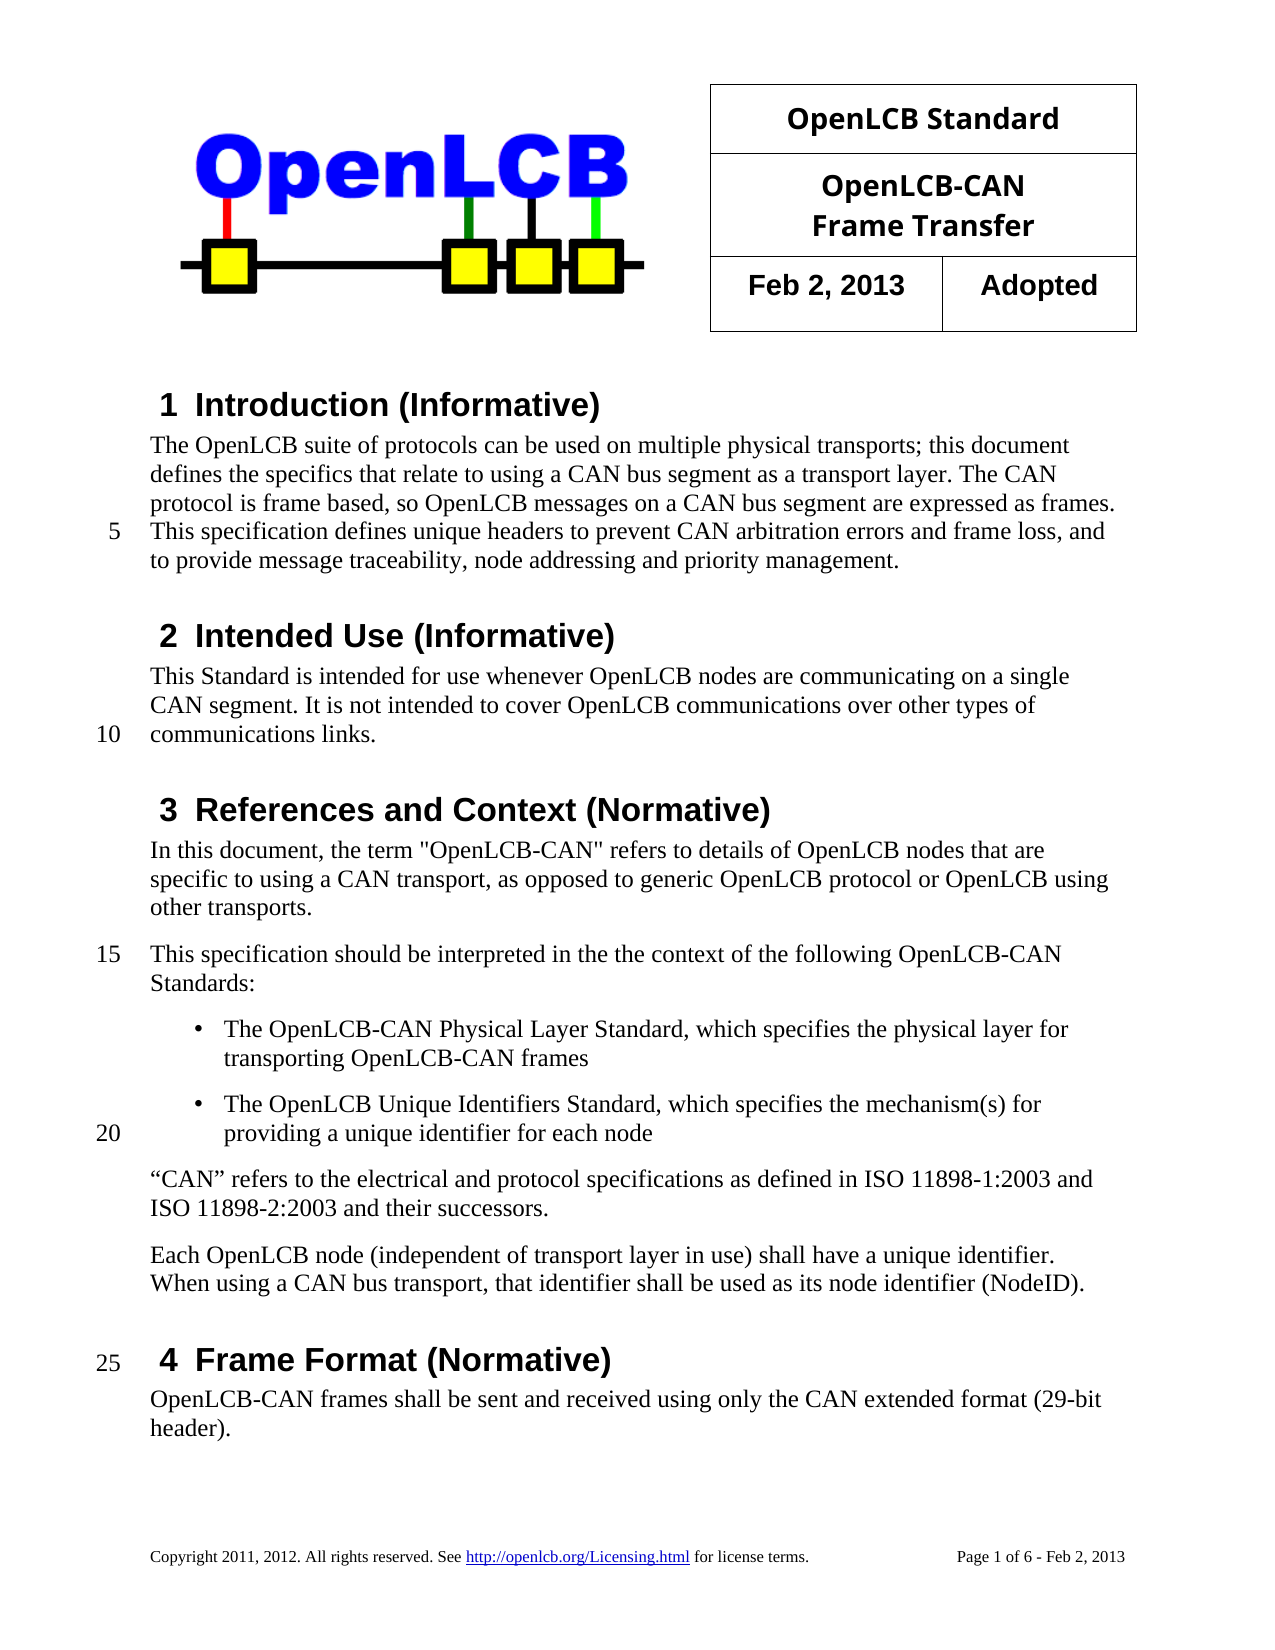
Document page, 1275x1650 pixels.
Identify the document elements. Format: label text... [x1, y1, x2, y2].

text Each OpenLCB node (independent of transport layer in use) shall have a unique identifier. When using a CAN bus transport, that identifier shall be used as its node identifier (NodeID). [150, 1240, 1125, 1297]
list The OpenLCB Unique Identifiers Standard, which specifies the mechanism(s) for providing a unique identifier for each node [194, 1089, 1125, 1147]
text This specification should be interpreted in the the context of the following OpenLCB-CAN Standards: [150, 939, 1125, 996]
text OpenLCB-CAN frames shall be sent and received using only the CAN extended format (29-bit header). [150, 1384, 1125, 1442]
text This Standard is intended for use whenever OpenLCB nodes are communicating on a single CAN segment. It is not intended to cover OpenLCB communications over other types of communications links. [150, 661, 1125, 747]
text “CAN” refers to the electrical and protocol specifications as defined in ISO 11898-1:2003 and ISO 11898-2:2003 and their successors. [150, 1164, 1125, 1222]
text In this document, the term "OpenLCB-CAN" refers to details of OpenLCB nodes that are specific to using a CAN transport, as opposed to generic OpenLCB protocol or OpenLCB using other transports. [150, 835, 1125, 921]
list The OpenLCB-CAN Physical Layer Standard, which specifies the physical layer for transporting OpenLCB-CAN frames [194, 1014, 1125, 1072]
subtitle Intended Use (Informative) [150, 617, 1125, 655]
subtitle Frame Format (Normative) [150, 1340, 1125, 1378]
subtitle References and Context (Normative) [150, 790, 1125, 829]
subtitle Introduction (Informative) [150, 385, 1125, 424]
picture [176, 95, 663, 295]
text The OpenLCB suite of protocols can be used on multiple physical transports; this document defines the specifics that relate to using a CAN bus segment as a transport layer. The CAN protocol is frame based, so OpenLCB messages on a CAN bus segment are expressed as frames. This specification defines unique headers to prevent CAN arbitration errors and frame loss, and to provide message traceability, node addressing and priority management. [150, 430, 1125, 574]
